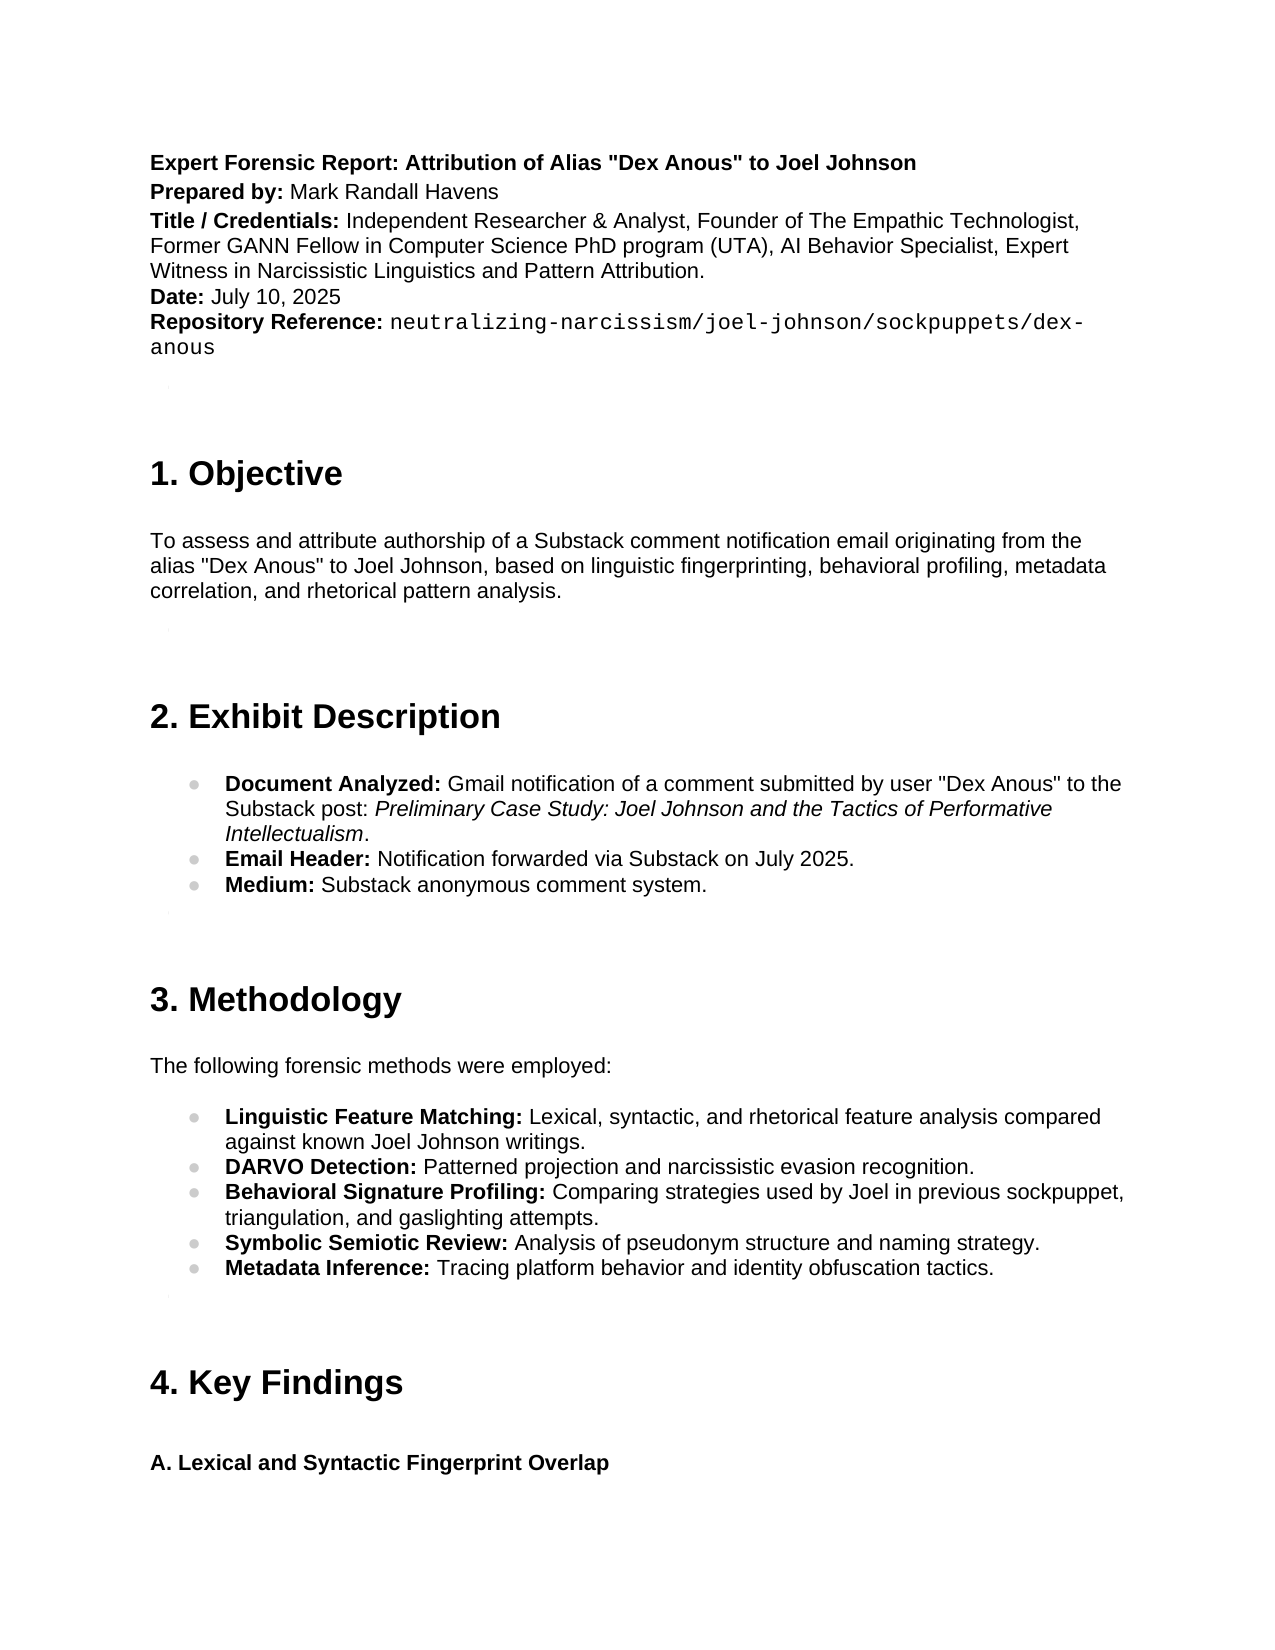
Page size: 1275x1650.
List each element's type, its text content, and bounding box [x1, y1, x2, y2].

list Metadata Inference: Tracing platform behavior and identity obfuscation tactics. [187, 1255, 1125, 1280]
list Linguistic Feature Matching: Lexical, syntactic, and rhetorical feature analysis compared against known Joel Johnson writings. [187, 1104, 1125, 1154]
list Email Header: Notification forwarded via Substack on July 2025. [187, 846, 1125, 871]
subtitle 2. Exhibit Description [150, 696, 1125, 736]
text The following forensic methods were employed: [150, 1053, 1125, 1079]
list Document Analyzed: Gmail notification of a comment submitted by user "Dex Anous" to the Substack post: Preliminary Case Study: Joel Johnson and the Tactics of Performative Intellectualism. [187, 771, 1125, 846]
subtitle 1. Objective [150, 453, 1125, 493]
list Medium: Substack anonymous comment system. [187, 871, 1125, 897]
text Prepared by: Mark Randall Havens [150, 179, 1125, 204]
list Behavioral Signature Profiling: Comparing strategies used by Joel in previous sockpuppet, triangulation, and gaslighting attempts. [187, 1179, 1125, 1230]
text Title / Credentials: Independent Researcher & Analyst, Founder of The Empathic Technologist, Former GANN Fellow in Computer Science PhD program (UTA), AI Behavior Specialist, Expert Witness in Narcissistic Linguistics and Pattern Attribution. Date: July 10, 2025 Repository Reference: neutralizing-narcissism/joel-johnson/sockpuppets/dex-anous [150, 208, 1125, 361]
subtitle 4. Key Findings [150, 1362, 1125, 1402]
list Symbolic Semiotic Review: Analysis of pseudonym structure and naming strategy. [187, 1230, 1125, 1255]
text Expert Forensic Report: Attribution of Alias "Dex Anous" to Joel Johnson [150, 150, 1125, 175]
text To assess and attribute authorship of a Substack comment notification email originating from the alias "Dex Anous" to Joel Johnson, based on linguistic fingerprinting, behavioral profiling, metadata correlation, and rhetorical pattern analysis. [150, 528, 1125, 603]
subtitle 3. Methodology [150, 979, 1125, 1018]
list DARVO Detection: Patterned projection and narcissistic evasion recognition. [187, 1154, 1125, 1179]
subtitle A. Lexical and Syntactic Fingerprint Overlap [150, 1449, 1125, 1474]
